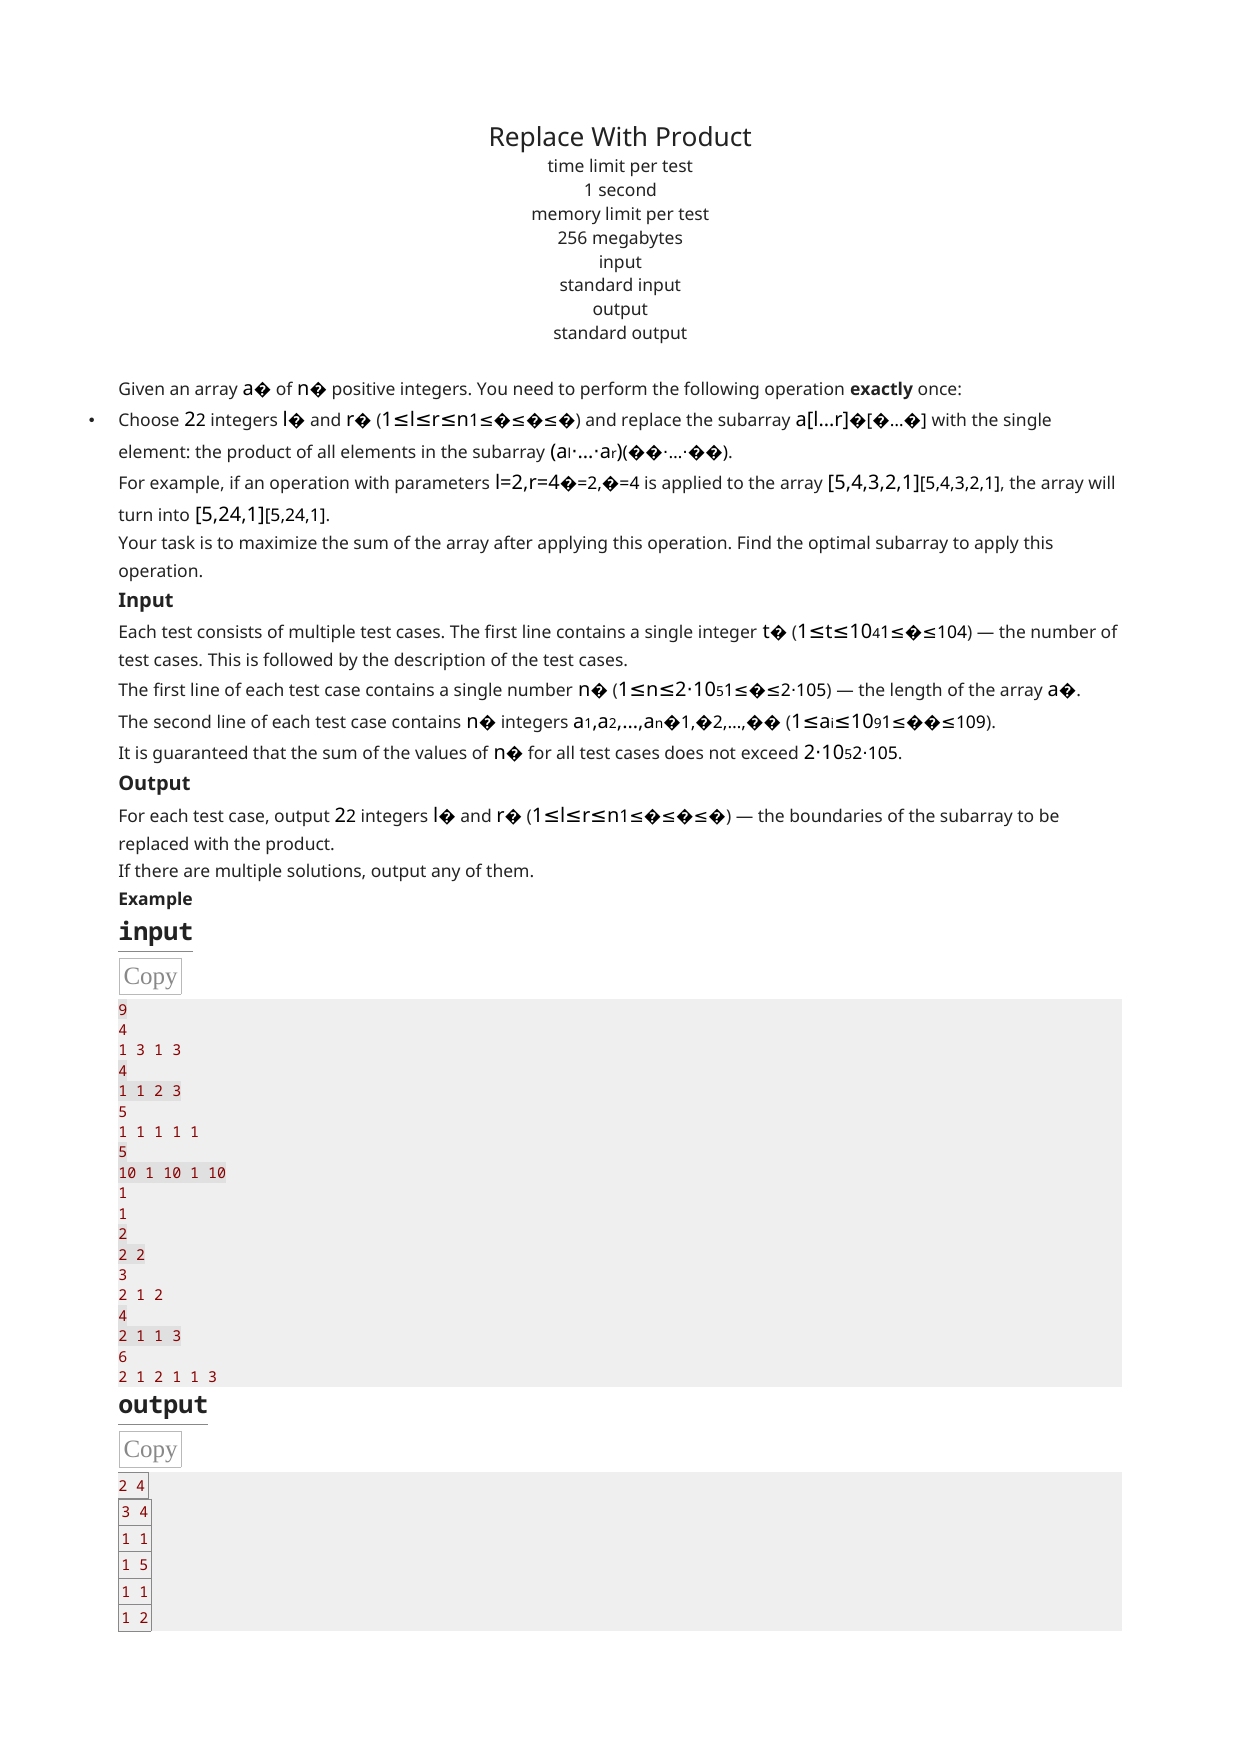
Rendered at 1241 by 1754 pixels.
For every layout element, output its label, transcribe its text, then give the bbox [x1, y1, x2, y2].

text [152, 1551, 1122, 1578]
text 5 [118, 1142, 1122, 1162]
text [182, 1431, 1121, 1467]
text 1 [118, 1203, 1122, 1223]
text It is guaranteed that the sum of the values of n� for all test cases does not exceed 2⋅1052⋅105. [118, 738, 1122, 765]
text Copy [120, 959, 181, 994]
text standard output [118, 321, 1122, 345]
text 10 1 10 1 10 [118, 1162, 1122, 1183]
text 1 3 1 3 [118, 1040, 1122, 1060]
text For each test case, output 22 integers l� and r� (1≤l≤r≤n1≤�≤�≤�) — the boundaries of the subarray to be replaced with the product. [118, 801, 1122, 855]
list Choose 22 integers l� and r� (1≤l≤r≤n1≤�≤�≤�) and replace the subarray a[l…r]�[�…�] with the single element: the product of all elements in the subarray (al⋅…⋅ar)(��⋅…⋅��). [118, 406, 1122, 464]
text 1 1 2 3 [118, 1081, 1122, 1101]
text Copy [120, 1432, 181, 1467]
text 1 [118, 1183, 1122, 1203]
text [182, 958, 1121, 994]
text 3 4 [119, 1500, 151, 1525]
text memory limit per test [118, 202, 1122, 225]
text Given an array a� of n� positive integers. You need to perform the following operation exactly once: [118, 374, 1122, 401]
text Example [118, 886, 1122, 910]
text 2 2 [118, 1244, 1122, 1264]
text 4 [118, 1019, 1122, 1040]
text Your task is to maximize the sum of the array after applying this operation. Find the optimal subarray to apply this operation. [118, 531, 1122, 582]
text 2 1 1 3 [118, 1326, 1122, 1346]
text [152, 1525, 1122, 1551]
text [152, 1498, 1122, 1525]
text input [118, 914, 1122, 951]
text The second line of each test case contains n� integers a1,a2,…,an�1,�2,…,�� (1≤ai≤1091≤��≤109). [118, 707, 1122, 734]
text Replace With Product [118, 118, 1122, 154]
text 4 [118, 1305, 1122, 1326]
text output [118, 297, 1122, 321]
text 2 [118, 1223, 1122, 1244]
text 9 [118, 999, 1122, 1019]
text If there are multiple solutions, output any of them. [118, 859, 1122, 883]
text 2 1 2 [118, 1285, 1122, 1305]
text 2 4 [118, 1473, 148, 1498]
text output [118, 1387, 1122, 1424]
text 1 second [118, 178, 1122, 202]
text 256 megabytes [118, 225, 1122, 249]
text [149, 1472, 1122, 1498]
text [152, 1604, 1122, 1631]
text 1 1 [119, 1579, 151, 1604]
text Input [118, 586, 1122, 613]
text 1 1 [119, 1526, 151, 1551]
text Each test consists of multiple test cases. The first line contains a single integer t� (1≤t≤1041≤�≤104) — the number of test cases. This is followed by the description of the test cases. [118, 617, 1122, 672]
text 4 [118, 1060, 1122, 1081]
text The first line of each test case contains a single number n� (1≤n≤2⋅1051≤�≤2⋅105) — the length of the array a�. [118, 675, 1122, 703]
text 1 5 [119, 1552, 151, 1578]
text 2 1 2 1 1 3 [118, 1366, 1122, 1387]
text Output [118, 769, 1122, 797]
text standard input [118, 273, 1122, 297]
text For example, if an operation with parameters l=2,r=4�=2,�=4 is applied to the array [5,4,3,2,1][5,4,3,2,1], the array will turn into [5,24,1][5,24,1]. [118, 468, 1122, 527]
text 1 1 1 1 1 [118, 1121, 1122, 1142]
text input [118, 249, 1122, 273]
text [152, 1578, 1122, 1604]
text 1 2 [119, 1605, 151, 1631]
text time limit per test [118, 154, 1122, 178]
text 6 [118, 1346, 1122, 1366]
text 5 [118, 1101, 1122, 1121]
text 3 [118, 1264, 1122, 1285]
